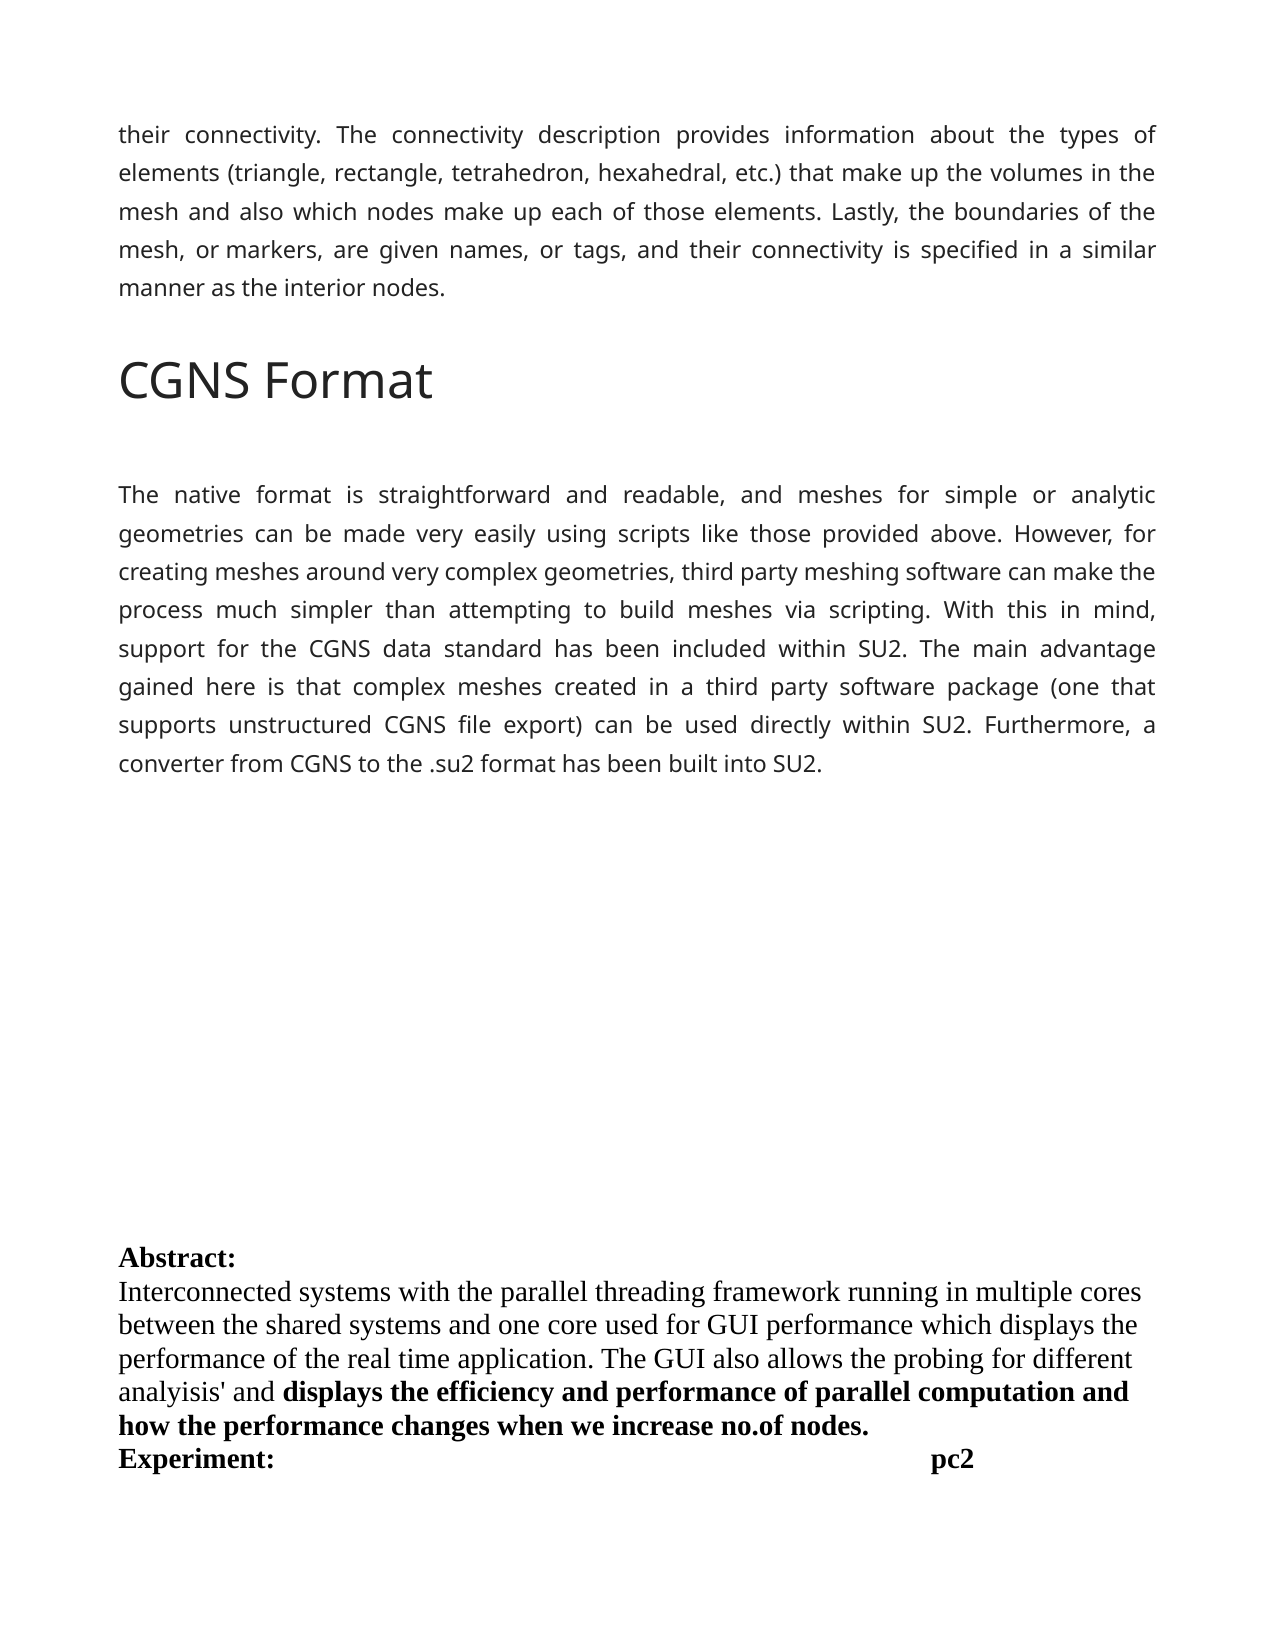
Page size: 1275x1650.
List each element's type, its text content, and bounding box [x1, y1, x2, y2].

text The native format is straightforward and readable, and meshes for simple or analytic geometries can be made very easily using scripts like those provided above. However, for creating meshes around very complex geometries, third party meshing software can make the process much simpler than attempting to build meshes via scripting. With this in mind, support for the CGNS data standard has been included within SU2. The main advantage gained here is that complex meshes created in a third party software package (one that supports unstructured CGNS file export) can be used directly within SU2. Furthermore, a converter from CGNS to the .su2 format has been built into SU2. [118, 479, 1157, 779]
text Experiment: pc2 [118, 1441, 1157, 1475]
subtitle CGNS Format [118, 345, 1157, 413]
text their connectivity. The connectivity description provides information about the types of elements (triangle, rectangle, tetrahedron, hexahedral, etc.) that make up the volumes in the mesh and also which nodes make up each of those elements. Lastly, the boundaries of the mesh, or markers, are given names, or tags, and their connectivity is specified in a similar manner as the interior nodes. [118, 118, 1157, 303]
text Abstract: [118, 1240, 1157, 1274]
text Interconnected systems with the parallel threading framework running in multiple cores between the shared systems and one core used for GUI performance which displays the performance of the real time application. The GUI also allows the probing for different analyisis' and displays the efficiency and performance of parallel computation and how the performance changes when we increase no.of nodes. [118, 1274, 1157, 1441]
